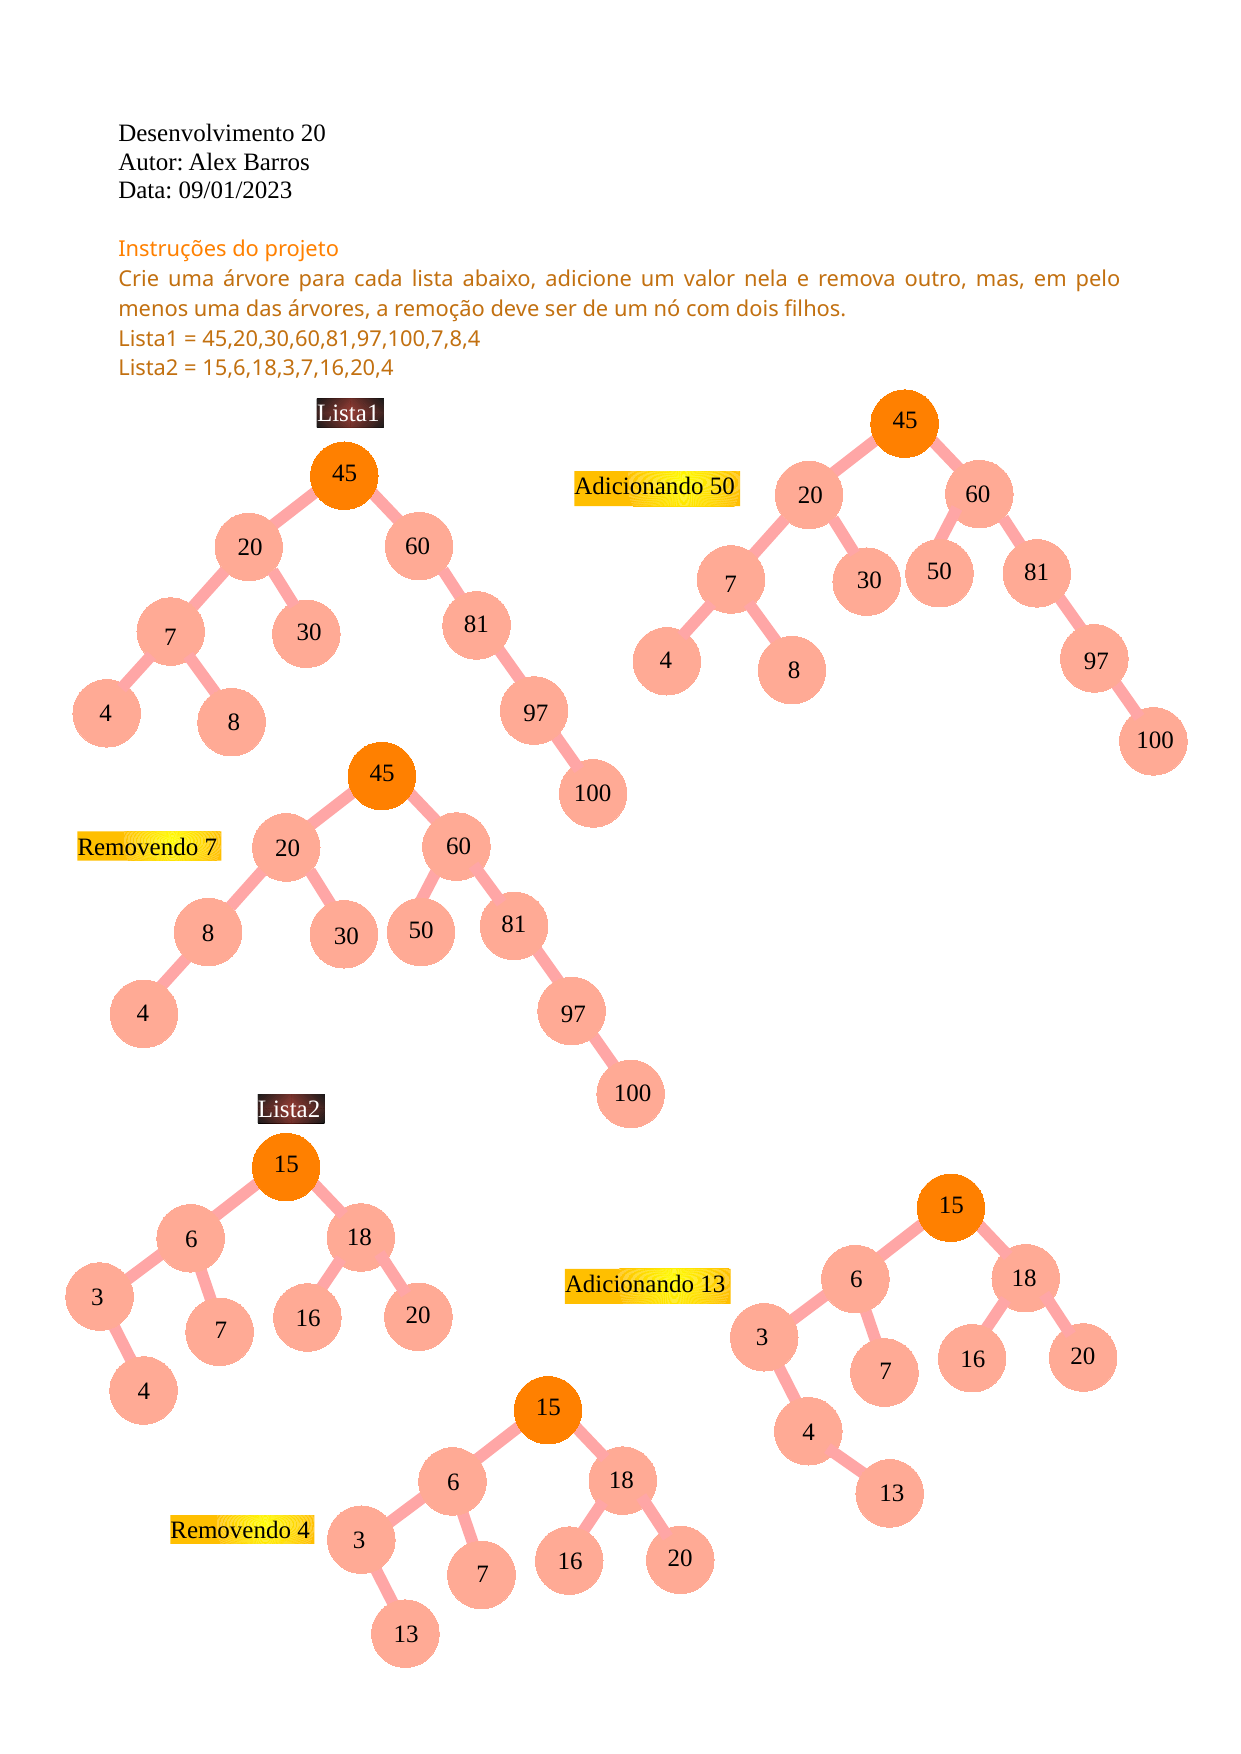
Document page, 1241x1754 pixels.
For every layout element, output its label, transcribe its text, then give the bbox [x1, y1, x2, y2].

text Crie uma árvore para cada lista abaixo, adicione um valor nela e remova outro, mas, em pelo menos uma das árvores, a remoção deve ser de um nó com dois filhos. [118, 263, 1122, 322]
text Data: 09/01/2023 [118, 176, 1122, 204]
text Lista2 = 15,6,18,3,7,16,20,4 [118, 352, 1122, 382]
text Instruções do projeto [118, 233, 1122, 263]
text Autor: Alex Barros [118, 147, 1122, 176]
text Desenvolvimento 20 [118, 118, 1122, 147]
text Lista1 = 45,20,30,60,81,97,100,7,8,4 [118, 322, 1122, 352]
